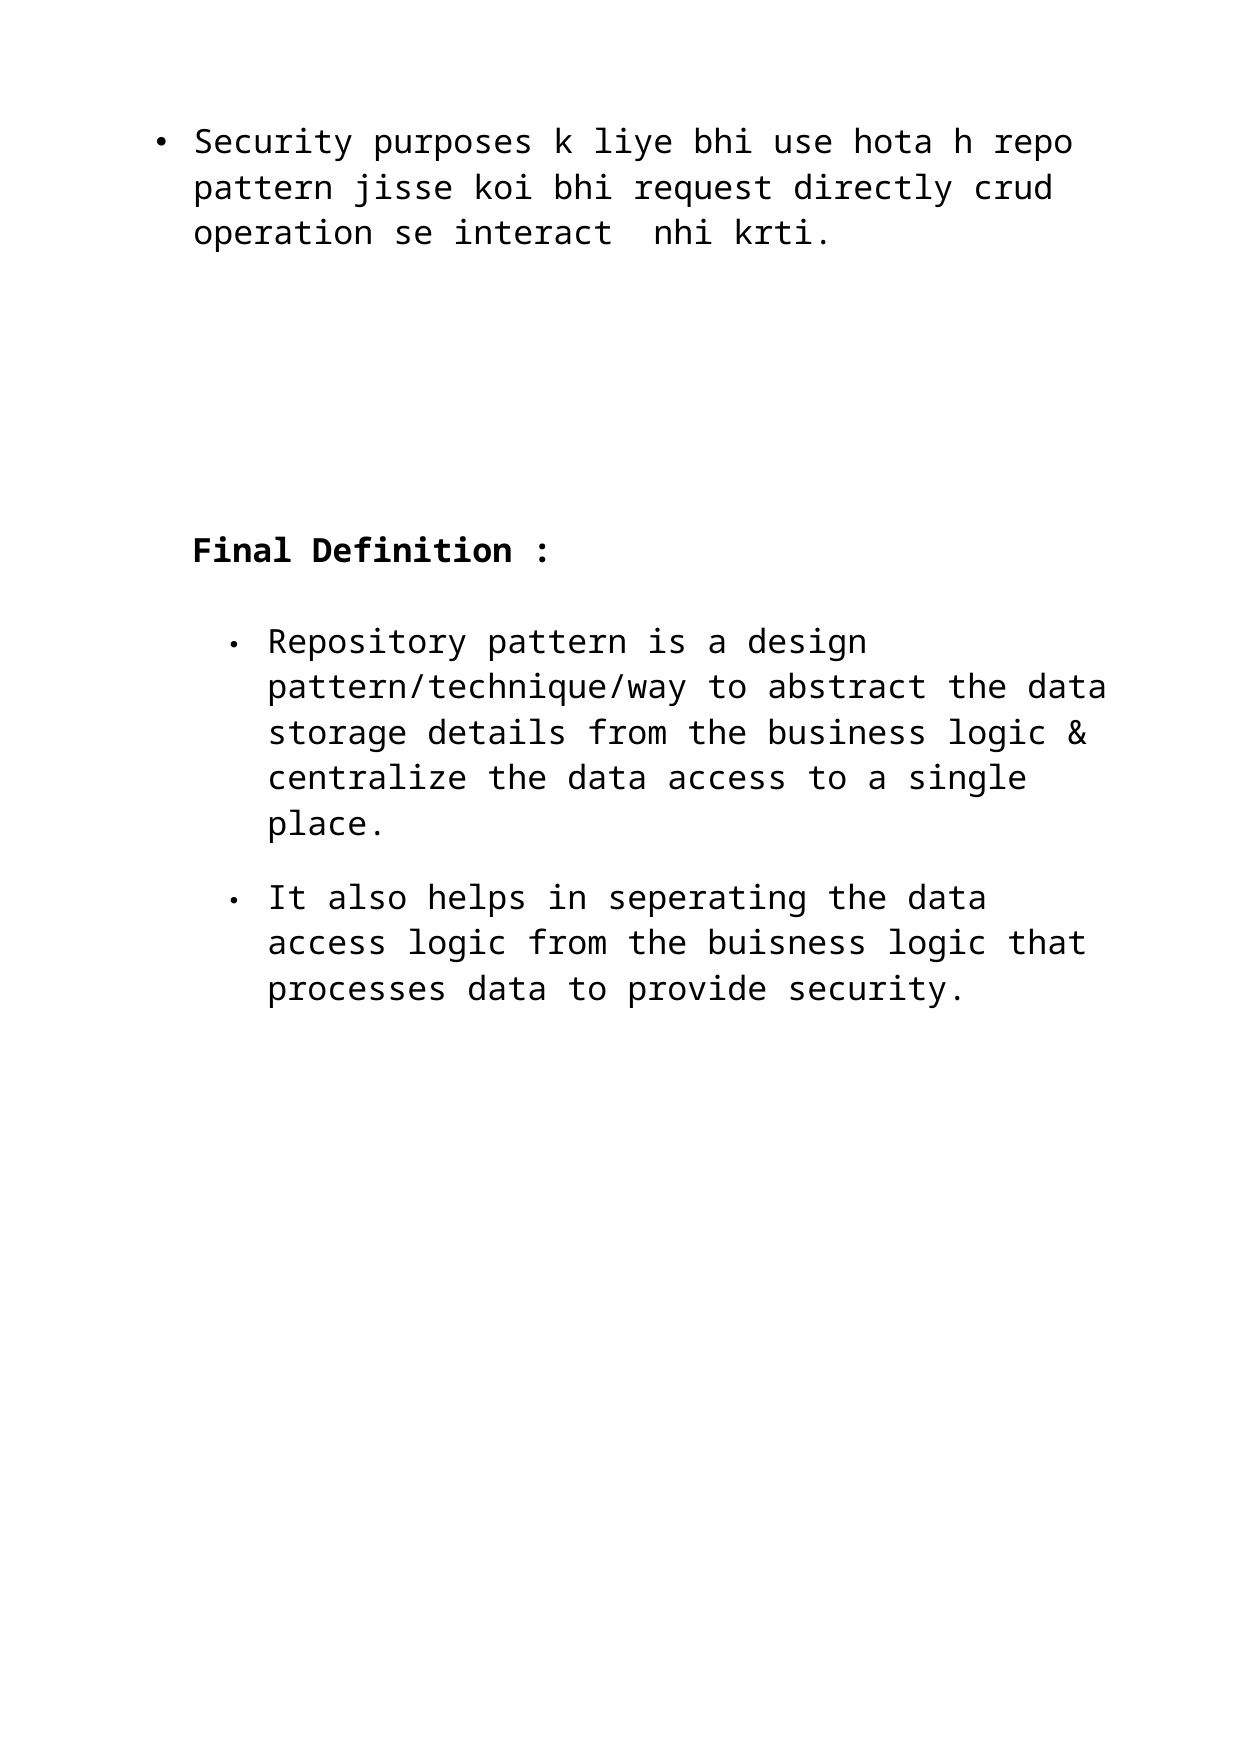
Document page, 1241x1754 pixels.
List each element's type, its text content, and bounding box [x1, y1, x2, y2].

text Final Definition : [118, 527, 1122, 572]
list Security purposes k liye bhi use hota h repo pattern jisse koi bhi request directly crud operation se interact nhi krti. [156, 118, 1122, 254]
list It also helps in seperating the data access logic from the buisness logic that processes data to provide security. [229, 873, 1122, 1010]
list Repository pattern is a design pattern/technique/way to abstract the data storage details from the business logic & centralize the data access to a single place. [229, 618, 1122, 845]
